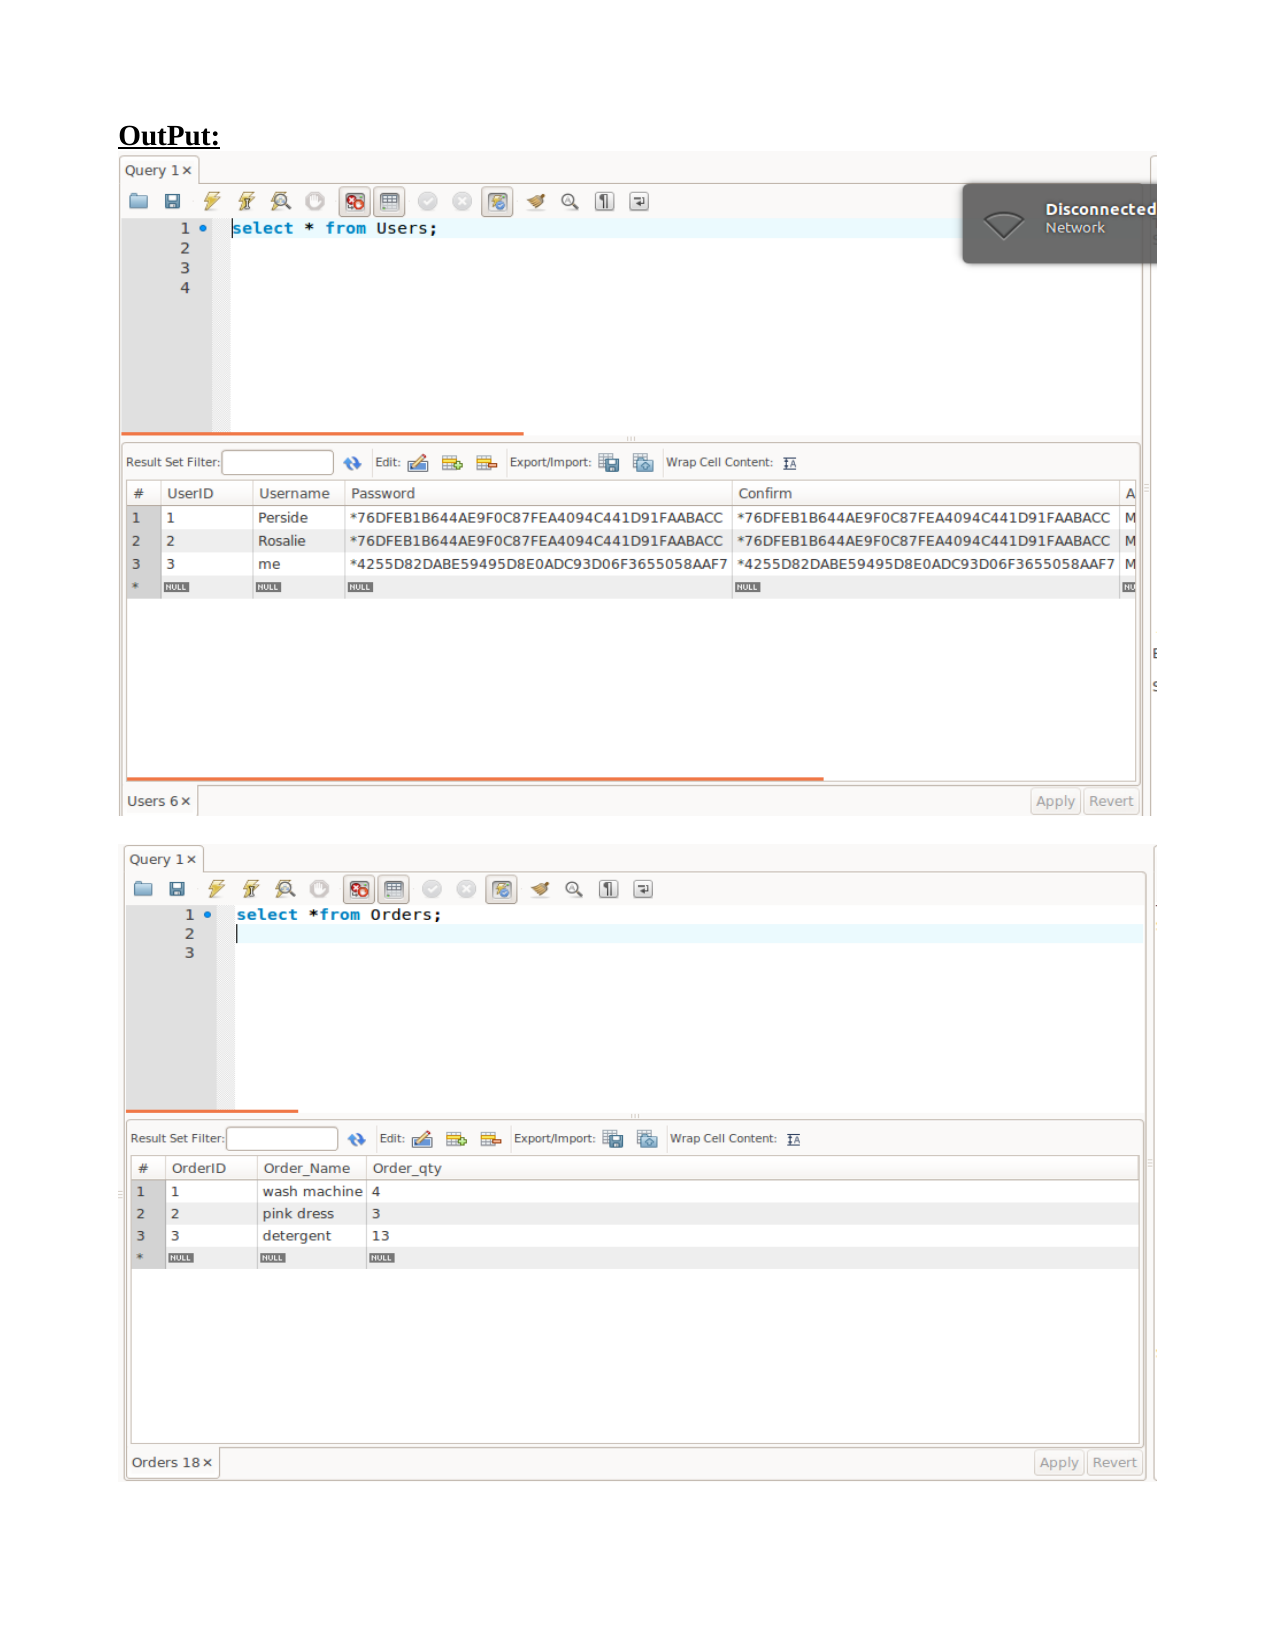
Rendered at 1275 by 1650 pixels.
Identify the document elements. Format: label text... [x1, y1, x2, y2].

text OutPut: [118, 118, 1157, 151]
picture [118, 844, 1157, 1482]
picture [118, 151, 1157, 816]
